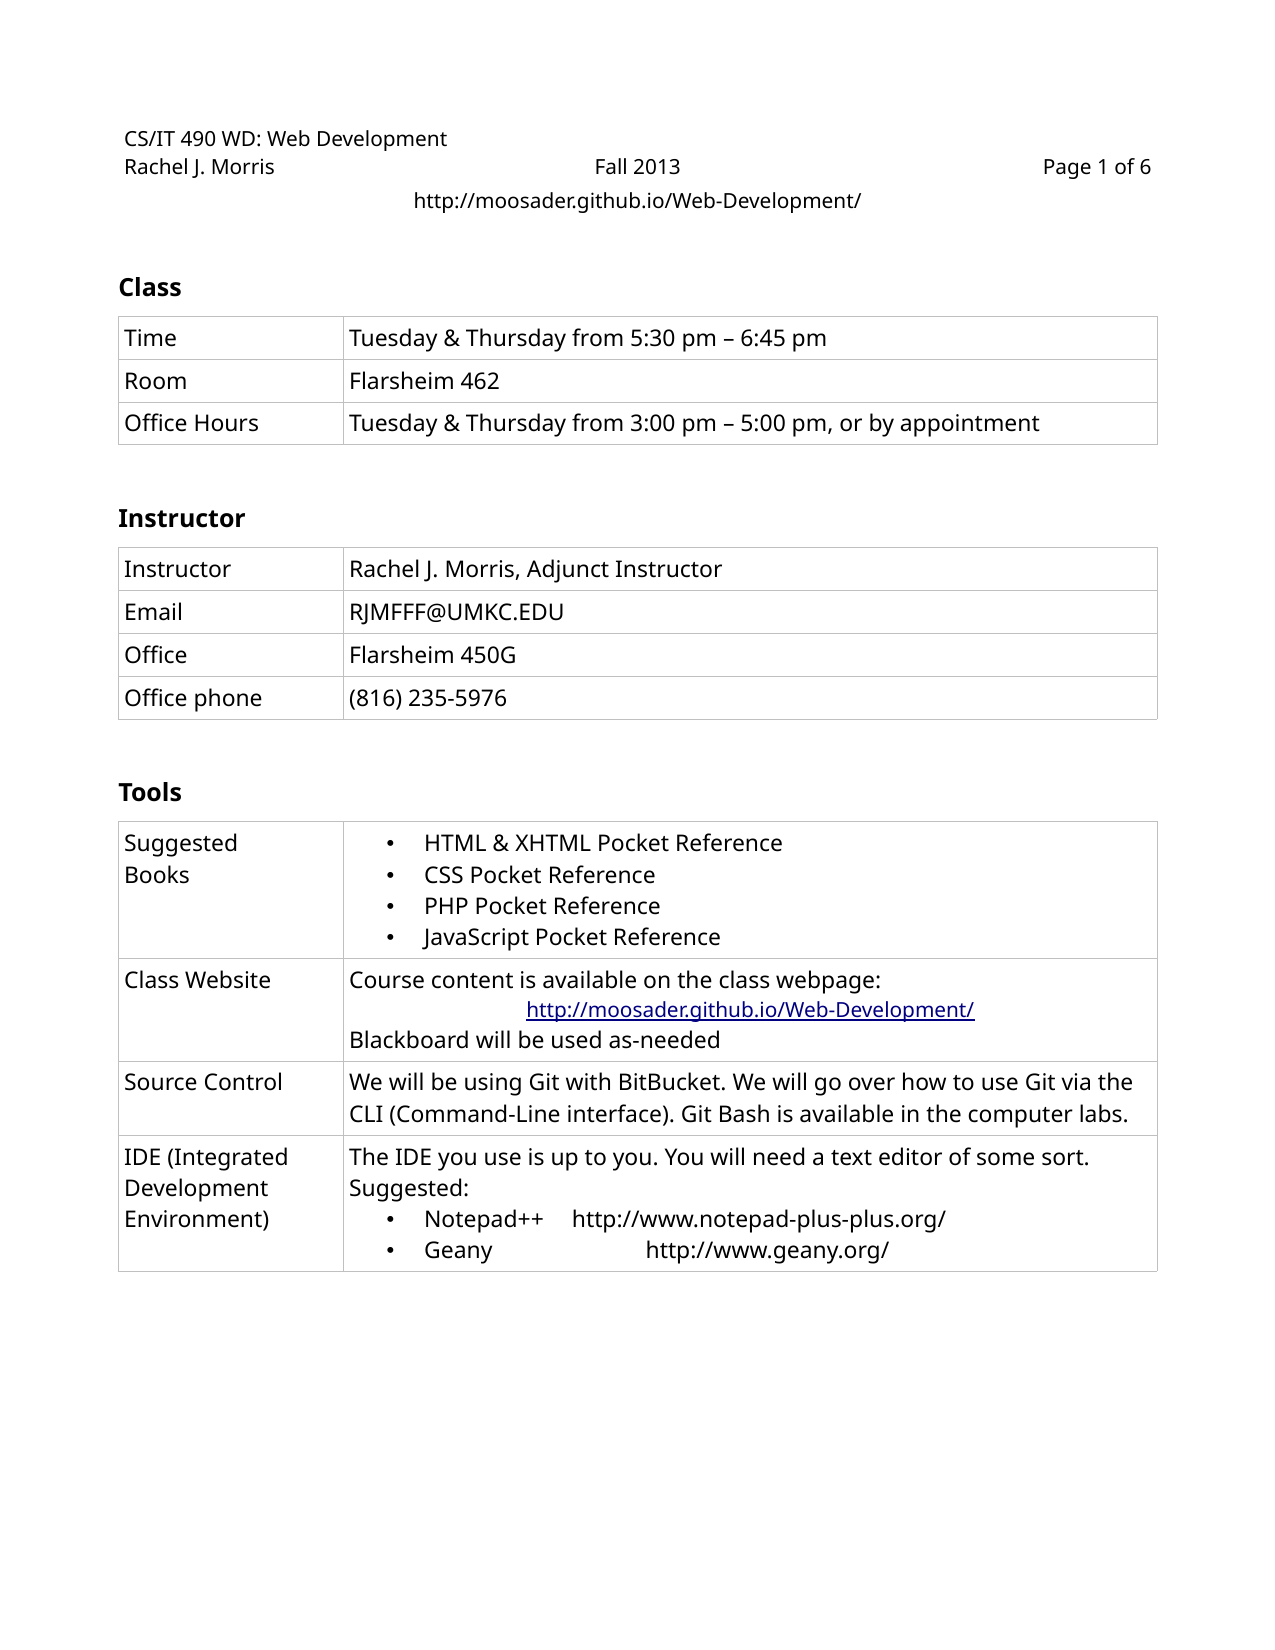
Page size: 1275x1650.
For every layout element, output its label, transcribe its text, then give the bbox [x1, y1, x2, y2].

table_header Rachel J. Morris, Adjunct Instructor [344, 548, 1157, 590]
table_cell Office [119, 634, 343, 676]
table_cell Office phone [119, 677, 343, 718]
table_cell Flarsheim 462 [344, 360, 1157, 402]
table_header Suggested Books [119, 822, 343, 958]
subtitle Tools [118, 775, 1157, 809]
table_cell Office Hours [119, 403, 343, 444]
table_header HTML & XHTML Pocket Reference CSS Pocket Reference PHP Pocket Reference JavaScript Pocket Reference [344, 822, 1157, 958]
subtitle Instructor [118, 501, 1157, 535]
table_cell RJMFFF@UMKC.EDU [344, 591, 1157, 633]
table_cell We will be using Git with BitBucket. We will go over how to use Git via the CLI (Command-Line interface). Git Bash is available in the computer labs. [344, 1062, 1157, 1134]
table_cell (816) 235-5976 [344, 677, 1157, 718]
table_cell Tuesday & Thursday from 3:00 pm – 5:00 pm, or by appointment [344, 403, 1157, 444]
table_cell Email [119, 591, 343, 633]
table_header Instructor [119, 548, 343, 590]
table_cell Course content is available on the class webpage: http://moosader.github.io/Web-Development/ Blackboard will be used as-needed [344, 959, 1157, 1061]
table_cell IDE (Integrated Development Environment) [119, 1136, 343, 1271]
table_header Time [119, 317, 343, 359]
table_header Tuesday & Thursday from 5:30 pm – 6:45 pm [344, 317, 1157, 359]
table_cell Source Control [119, 1062, 343, 1134]
table_cell The IDE you use is up to you. You will need a text editor of some sort. Suggested: Notepad++ http://www.notepad-plus-plus.org/ Geany http://www.geany.org/ [344, 1136, 1157, 1271]
table_cell Room [119, 360, 343, 402]
subtitle Class [118, 269, 1157, 303]
table_cell Flarsheim 450G [344, 634, 1157, 676]
table_cell Class Website [119, 959, 343, 1061]
